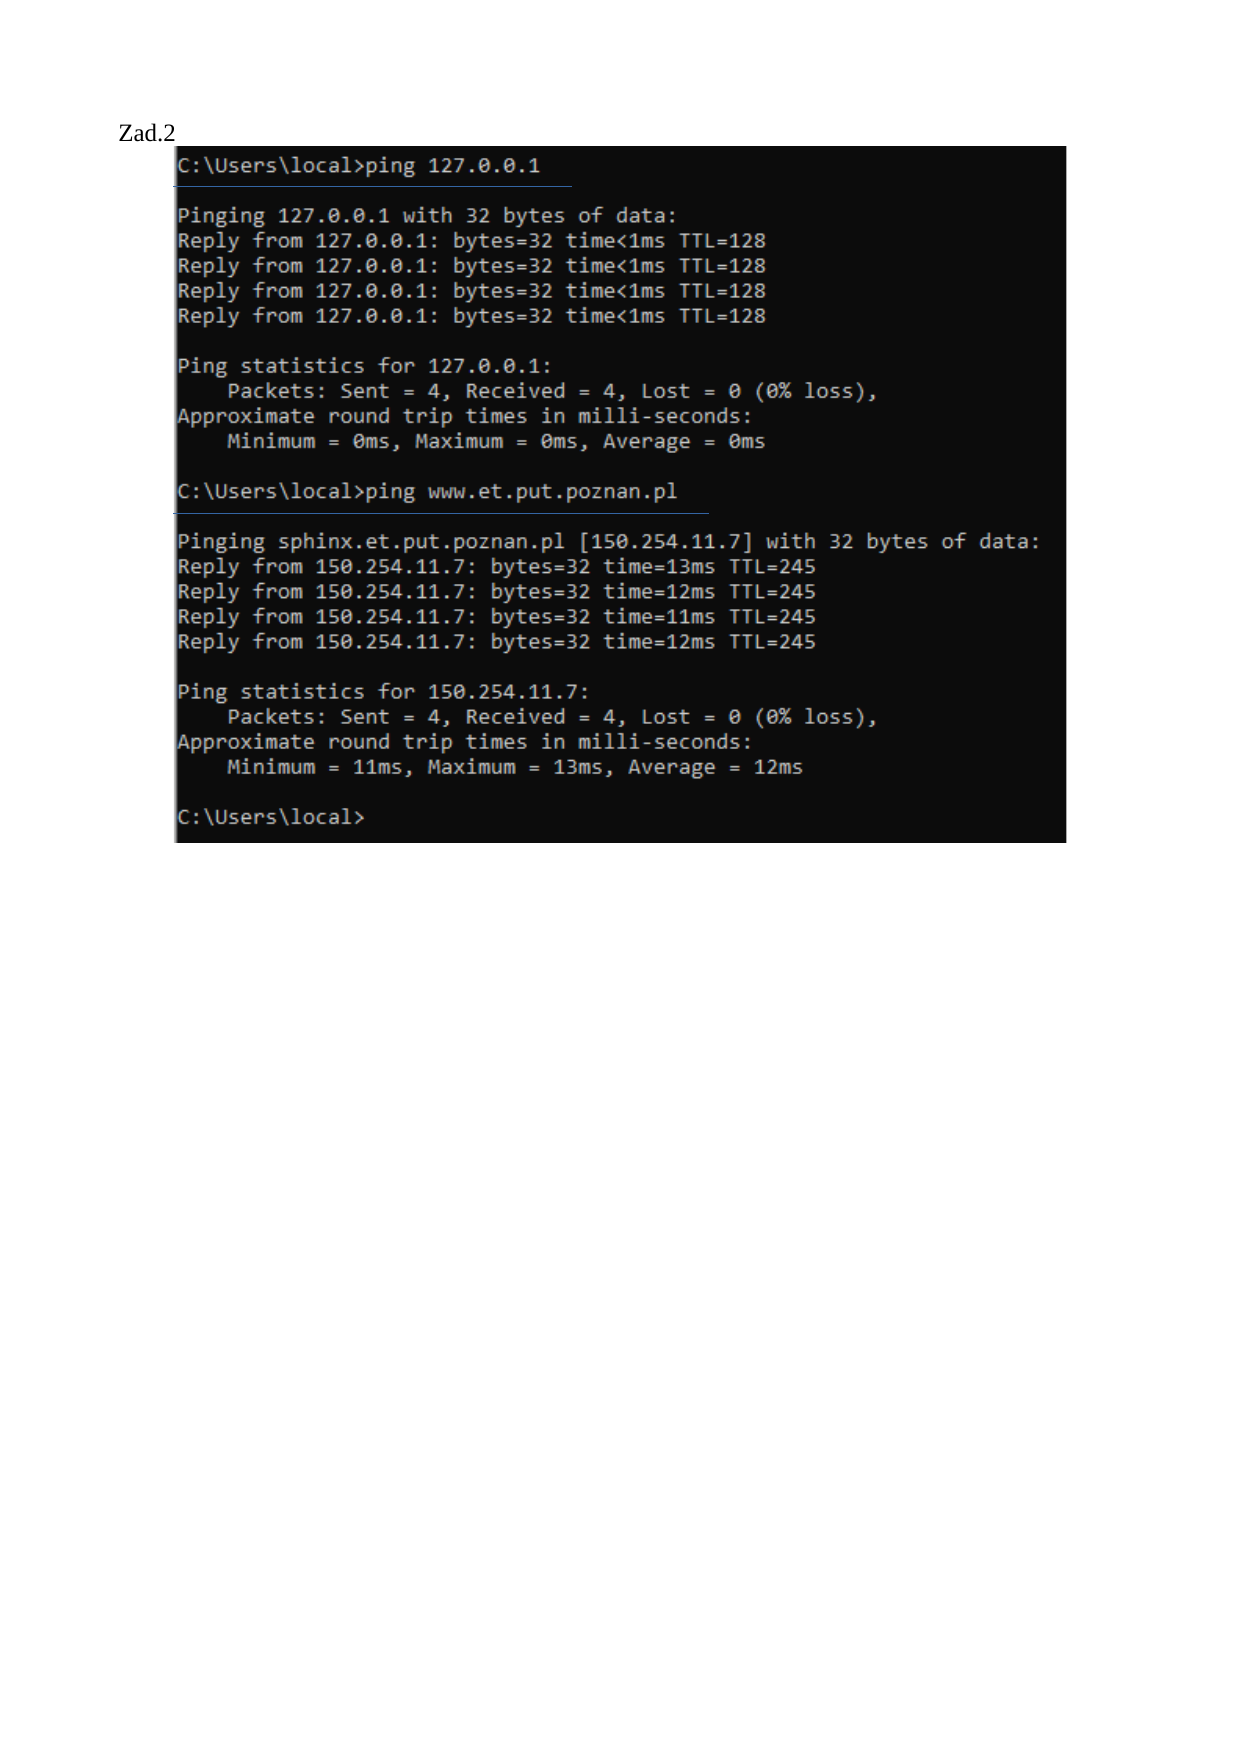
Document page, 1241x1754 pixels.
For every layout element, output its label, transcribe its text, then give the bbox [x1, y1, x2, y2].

text Zad.2 [118, 118, 1122, 147]
picture [173, 146, 1067, 843]
